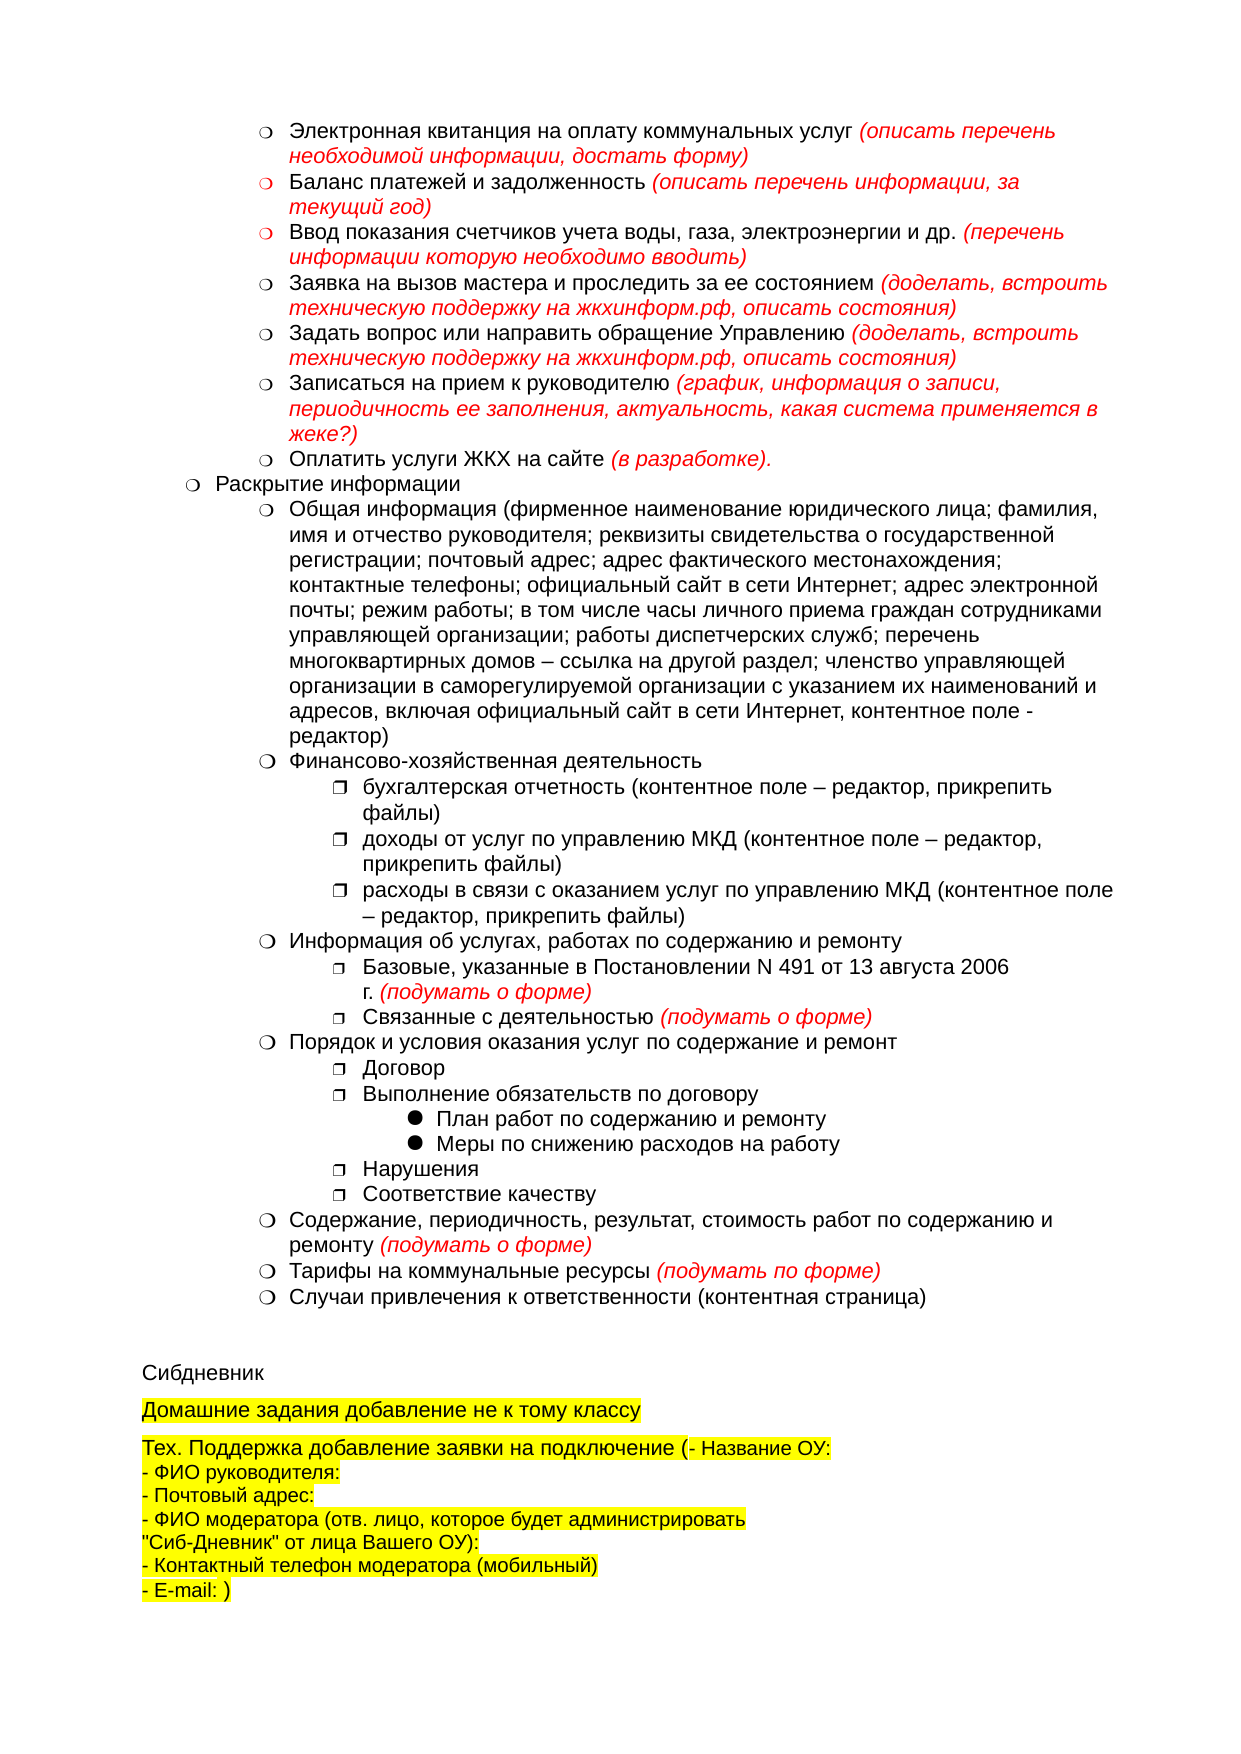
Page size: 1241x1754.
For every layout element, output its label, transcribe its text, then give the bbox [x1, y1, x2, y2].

list Оплатить услуги ЖКХ на сайте (в разработке). [259, 446, 1122, 471]
list Содержание, периодичность, результат, стоимость работ по содержанию и ремонту (подумать о форме) [259, 1206, 1122, 1258]
list Заявка на вызов мастера и проследить за ее состоянием (доделать, встроить техническую поддержку на жкхинформ.рф, описать состояния) [259, 269, 1122, 320]
list Ввод показания счетчиков учета воды, газа, электроэнергии и др. (перечень информации которую необходимо вводить) [259, 219, 1122, 269]
list Записаться на прием к руководителю (график, информация о записи, периодичность ее заполнения, актуальность, какая система применяется в жеке?) [259, 370, 1122, 446]
list Случаи привлечения к ответственности (контентная страница) [259, 1283, 1122, 1309]
list доходы от услуг по управлению МКД (контентное поле – редактор, прикрепить файлы) [333, 825, 1122, 877]
list Раскрытие информации [186, 471, 1122, 496]
list Нарушения [333, 1156, 1122, 1181]
list План работ по содержанию и ремонту [407, 1106, 1122, 1131]
text Домашние задания добавление не к тому классу [142, 1397, 1122, 1423]
list Тарифы на коммунальные ресурсы (подумать по форме) [259, 1258, 1122, 1283]
list Финансово-хозяйственная деятельность [259, 748, 1122, 774]
list Общая информация (фирменное наименование юридического лица; фамилия, имя и отчество руководителя; реквизиты свидетельства о государственной регистрации; почтовый адрес; адрес фактического местонахождения; контактные телефоны; официальный сайт в сети Интернет; адрес электронной почты; режим работы; в том числе часы личного приема граждан сотрудниками управляющей организации; работы диспетчерских служб; перечень многоквартирных домов – ссылка на другой раздел; членство управляющей организации в саморегулируемой организации с указанием их наименований и адресов, включая официальный сайт в сети Интернет, контентное поле - редактор) [259, 496, 1122, 748]
list Выполнение обязательств по договору [333, 1080, 1122, 1106]
list Электронная квитанция на оплату коммунальных услуг (описать перечень необходимой информации, достать форму) [259, 118, 1122, 168]
list Базовые, указанные в Постановлении N 491 от 13 августа 2006 г. (подумать о форме) [333, 954, 1122, 1004]
list Меры по снижению расходов на работу [407, 1131, 1122, 1156]
list Порядок и условия оказания услуг по содержание и ремонт [259, 1029, 1122, 1055]
text Тех. Поддержка добавление заявки на подключение (- Название ОУ: - ФИО руководителя: - Почтовый адрес: - ФИО модератора (отв. лицо, которое будет администрировать "Сиб-Дневник" от лица Вашего ОУ): - Контактный телефон модератора (мобильный) - E-mail: ) [142, 1435, 1122, 1602]
text Сибдневник [142, 1360, 1122, 1385]
list Соответствие качеству [333, 1181, 1122, 1206]
list Связанные с деятельностью (подумать о форме) [333, 1004, 1122, 1029]
list расходы в связи с оказанием услуг по управлению МКД (контентное поле – редактор, прикрепить файлы) [333, 877, 1122, 928]
list Баланс платежей и задолженность (описать перечень информации, за текущий год) [259, 168, 1122, 219]
list Договор [333, 1055, 1122, 1080]
list Информация об услугах, работах по содержанию и ремонту [259, 928, 1122, 954]
list Задать вопрос или направить обращение Управлению (доделать, встроить техническую поддержку на жкхинформ.рф, описать состояния) [259, 320, 1122, 370]
list бухгалтерская отчетность (контентное поле – редактор, прикрепить файлы) [333, 774, 1122, 825]
